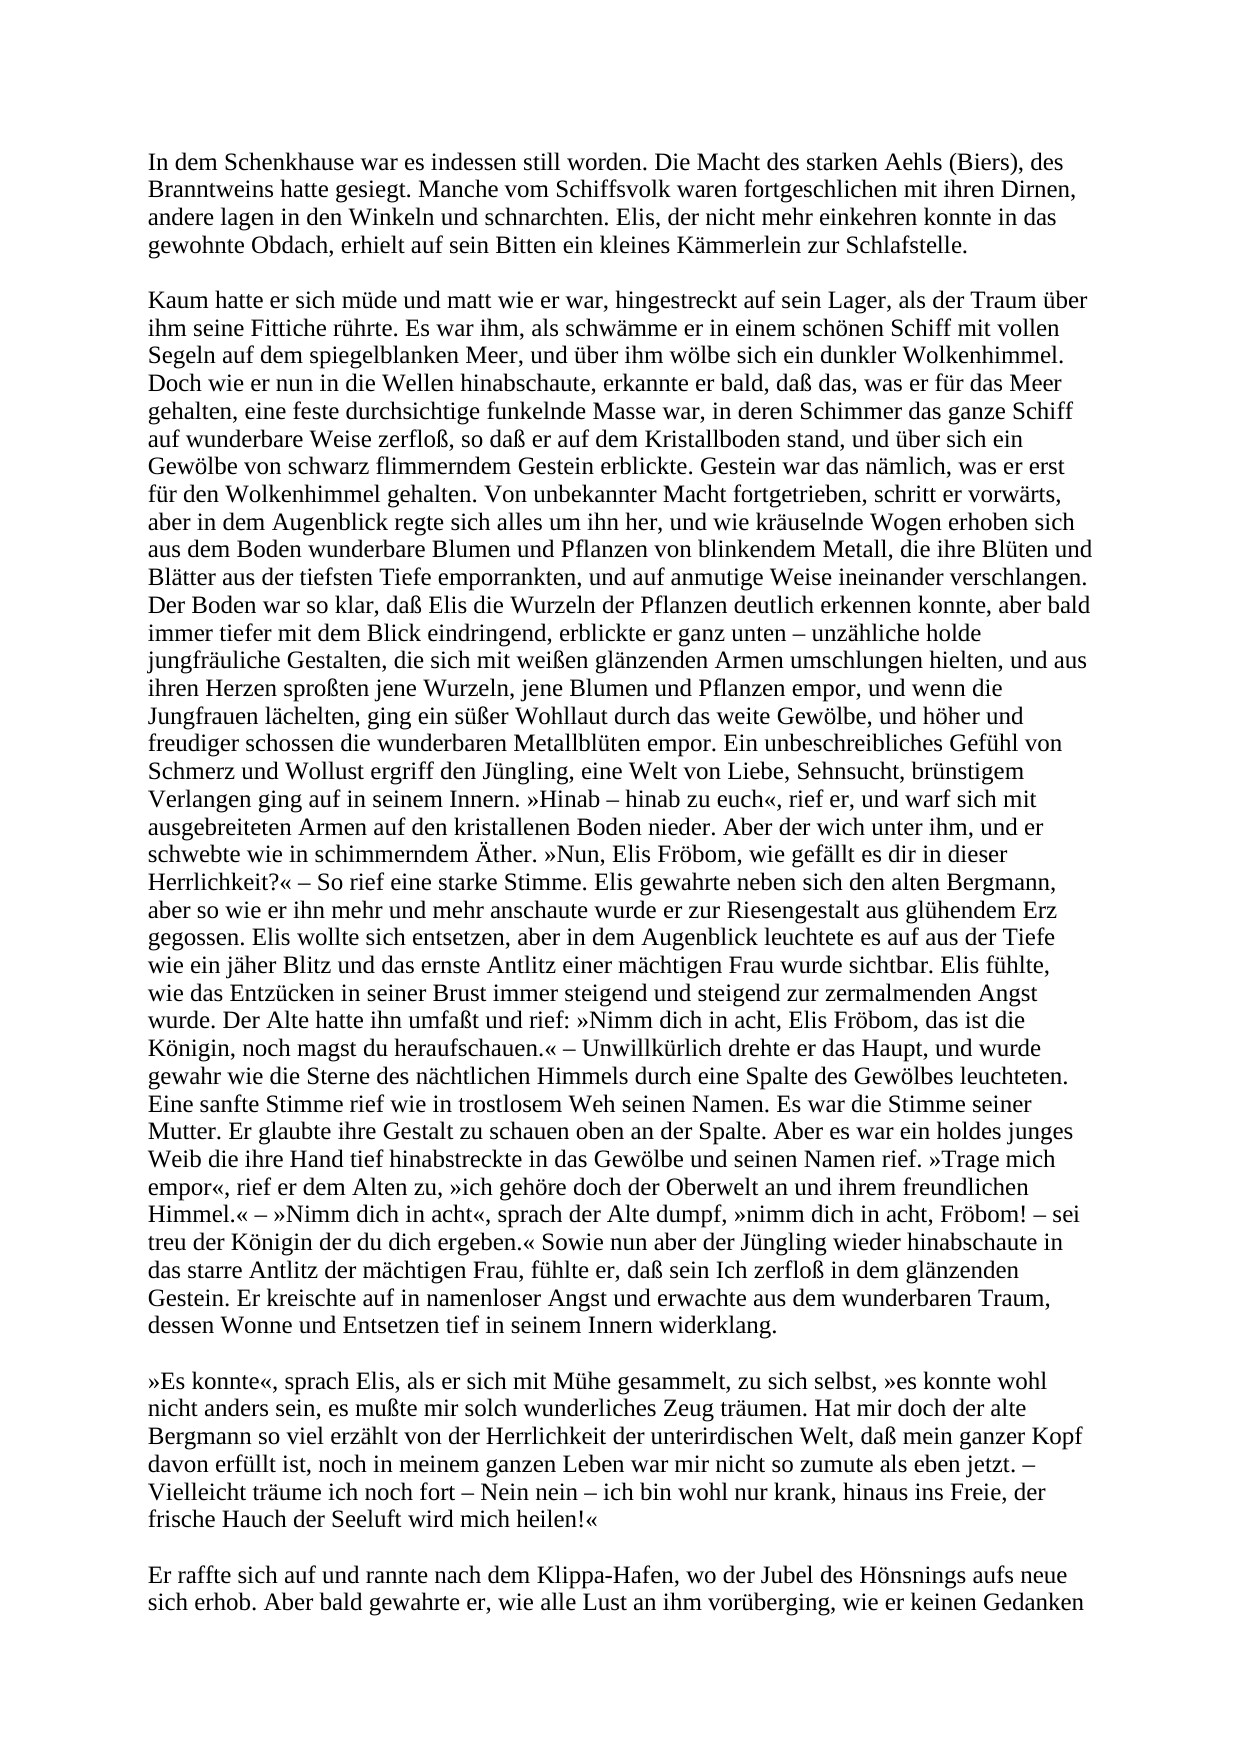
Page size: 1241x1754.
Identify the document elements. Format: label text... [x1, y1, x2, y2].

text In dem Schenkhause war es indessen still worden. Die Macht des starken Aehls (Biers), des Branntweins hatte gesiegt. Manche vom Schiffsvolk waren fortgeschlichen mit ihren Dirnen, andere lagen in den Winkeln und schnarchten. Elis, der nicht mehr einkehren konnte in das gewohnte Obdach, erhielt auf sein Bitten ein kleines Kämmerlein zur Schlafstelle. [148, 148, 1092, 258]
text »Es konnte«, sprach Elis, als er sich mit Mühe gesammelt, zu sich selbst, »es konnte wohl nicht anders sein, es mußte mir solch wunderliches Zeug träumen. Hat mir doch der alte Bergmann so viel erzählt von der Herrlichkeit der unterirdischen Welt, daß mein ganzer Kopf davon erfüllt ist, noch in meinem ganzen Leben war mir nicht so zumute als eben jetzt. – Vielleicht träume ich noch fort – Nein nein – ich bin wohl nur krank, hinaus ins Freie, der frische Hauch der Seeluft wird mich heilen!« [148, 1367, 1092, 1533]
text Kaum hatte er sich müde und matt wie er war, hingestreckt auf sein Lager, als der Traum über ihm seine Fittiche rührte. Es war ihm, als schwämme er in einem schönen Schiff mit vollen Segeln auf dem spiegelblanken Meer, und über ihm wölbe sich ein dunkler Wolkenhimmel. Doch wie er nun in die Wellen hinabschaute, erkannte er bald, daß das, was er für das Meer gehalten, eine feste durchsichtige funkelnde Masse war, in deren Schimmer das ganze Schiff auf wunderbare Weise zerfloß, so daß er auf dem Kristallboden stand, und über sich ein Gewölbe von schwarz flimmerndem Gestein erblickte. Gestein war das nämlich, was er erst für den Wolkenhimmel gehalten. Von unbekannter Macht fortgetrieben, schritt er vorwärts, aber in dem Augenblick regte sich alles um ihn her, und wie kräuselnde Wogen erhoben sich aus dem Boden wunderbare Blumen und Pflanzen von blinkendem Metall, die ihre Blüten und Blätter aus der tiefsten Tiefe emporrankten, und auf anmutige Weise ineinander verschlangen. Der Boden war so klar, daß Elis die Wurzeln der Pflanzen deutlich erkennen konnte, aber bald immer tiefer mit dem Blick eindringend, erblickte er ganz unten – unzähliche holde jungfräuliche Gestalten, die sich mit weißen glänzenden Armen umschlungen hielten, und aus ihren Herzen sproßten jene Wurzeln, jene Blumen und Pflanzen empor, und wenn die Jungfrauen lächelten, ging ein süßer Wohllaut durch das weite Gewölbe, und höher und freudiger schossen die wunderbaren Metallblüten empor. Ein unbeschreibliches Gefühl von Schmerz und Wollust ergriff den Jüngling, eine Welt von Liebe, Sehnsucht, brünstigem Verlangen ging auf in seinem Innern. »Hinab – hinab zu euch«, rief er, und warf sich mit ausgebreiteten Armen auf den kristallenen Boden nieder. Aber der wich unter ihm, und er schwebte wie in schimmerndem Äther. »Nun, Elis Fröbom, wie gefällt es dir in dieser Herrlichkeit?« – So rief eine starke Stimme. Elis gewahrte neben sich den alten Bergmann, aber so wie er ihn mehr und mehr anschaute wurde er zur Riesengestalt aus glühendem Erz gegossen. Elis wollte sich entsetzen, aber in dem Augenblick leuchtete es auf aus der Tiefe wie ein jäher Blitz und das ernste Antlitz einer mächtigen Frau wurde sichtbar. Elis fühlte, wie das Entzücken in seiner Brust immer steigend und steigend zur zermalmenden Angst wurde. Der Alte hatte ihn umfaßt und rief: »Nimm dich in acht, Elis Fröbom, das ist die Königin, noch magst du heraufschauen.« – Unwillkürlich drehte er das Haupt, und wurde gewahr wie die Sterne des nächtlichen Himmels durch eine Spalte des Gewölbes leuchteten. Eine sanfte Stimme rief wie in trostlosem Weh seinen Namen. Es war die Stimme seiner Mutter. Er glaubte ihre Gestalt zu schauen oben an der Spalte. Aber es war ein holdes junges Weib die ihre Hand tief hinabstreckte in das Gewölbe und seinen Namen rief. »Trage mich empor«, rief er dem Alten zu, »ich gehöre doch der Oberwelt an und ihrem freundlichen Himmel.« – »Nimm dich in acht«, sprach der Alte dumpf, »nimm dich in acht, Fröbom! – sei treu der Königin der du dich ergeben.« Sowie nun aber der Jüngling wieder hinabschaute in das starre Antlitz der mächtigen Frau, fühlte er, daß sein Ich zerfloß in dem glänzenden Gestein. Er kreischte auf in namenloser Angst und erwachte aus dem wunderbaren Traum, dessen Wonne und Entsetzen tief in seinem Innern widerklang. [148, 286, 1092, 1339]
text Er raffte sich auf und rannte nach dem Klippa-Hafen, wo der Jubel des Hönsnings aufs neue sich erhob. Aber bald gewahrte er, wie alle Lust an ihm vorüberging, wie er keinen Gedanken [148, 1561, 1092, 1616]
